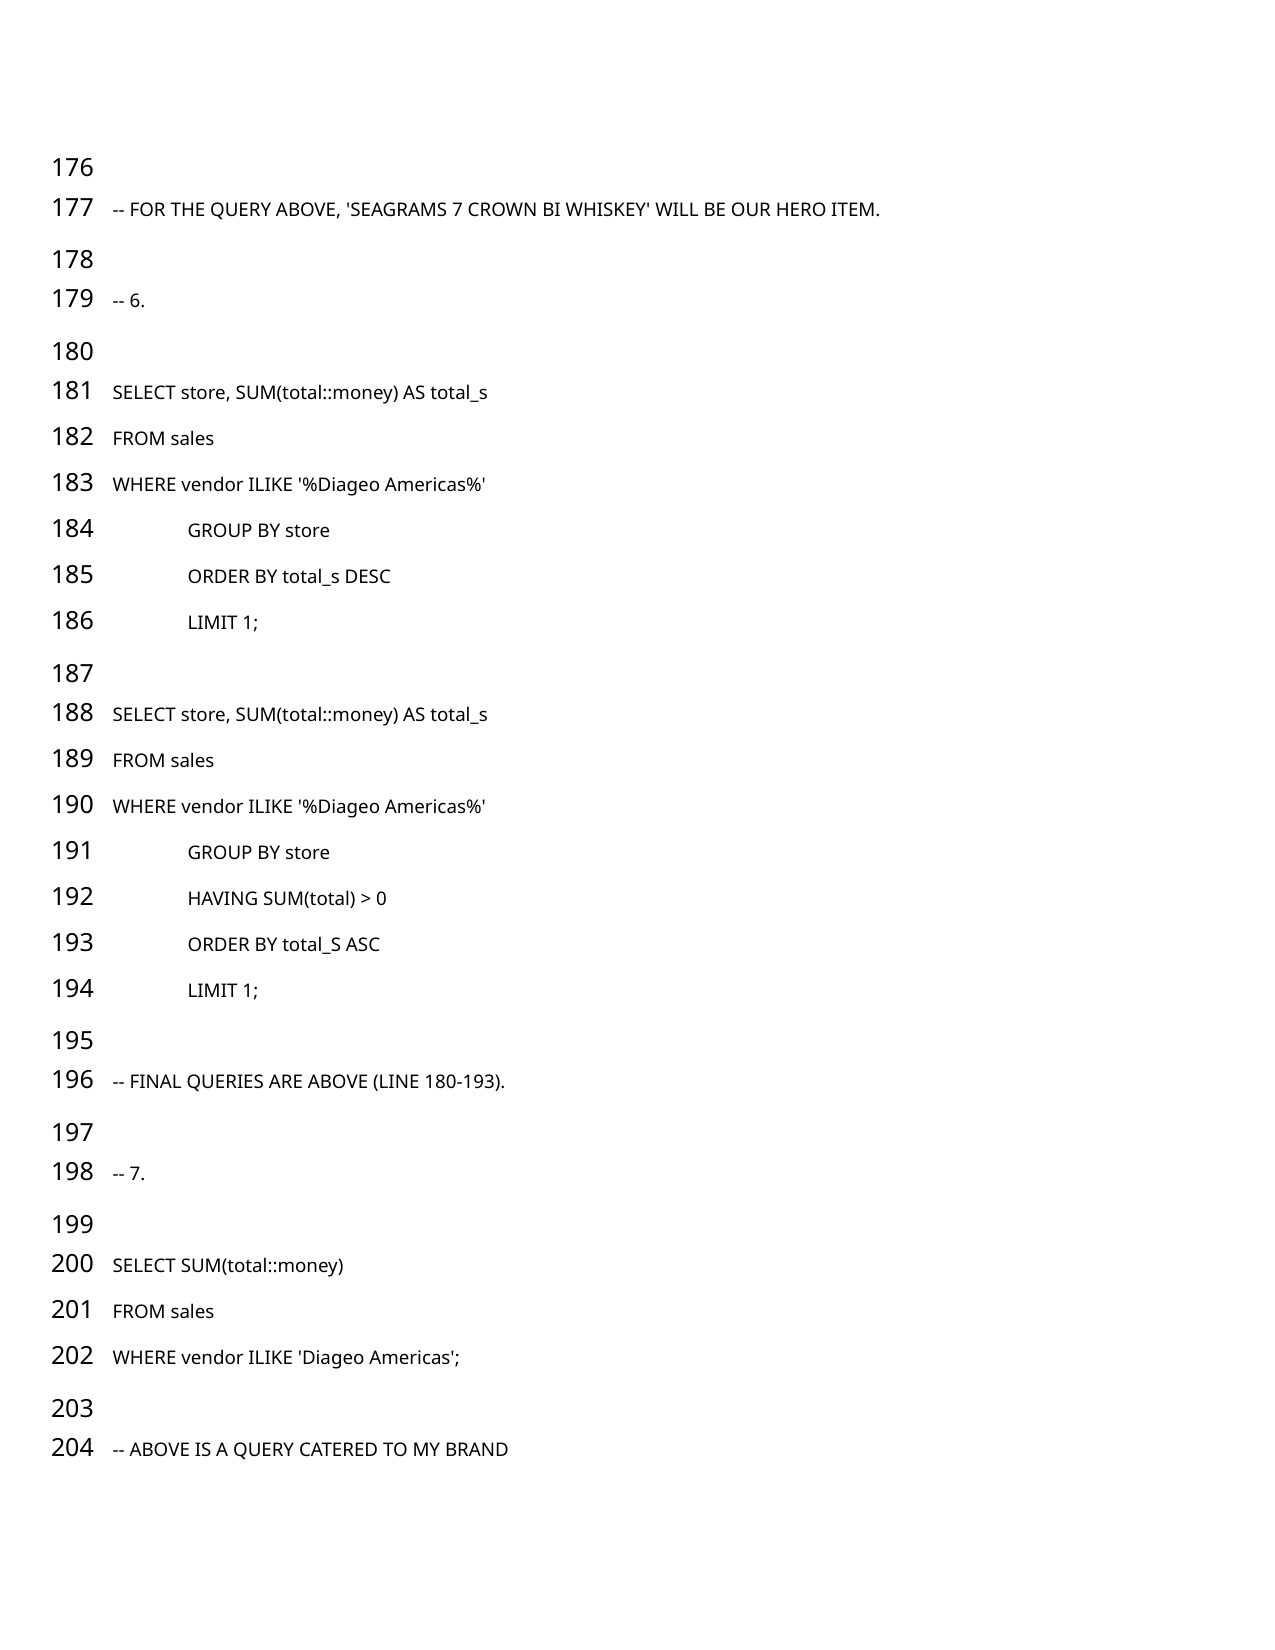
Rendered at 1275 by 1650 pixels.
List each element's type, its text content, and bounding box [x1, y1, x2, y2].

text -- 6. [112, 288, 1162, 313]
text LIMIT 1; [112, 977, 1162, 1002]
text FROM sales [112, 747, 1162, 773]
text SELECT store, SUM(total::money) AS total_s [112, 380, 1162, 405]
text SELECT store, SUM(total::money) AS total_s [112, 701, 1162, 727]
text -- FINAL QUERIES ARE ABOVE (LINE 180-193). [112, 1069, 1162, 1094]
text WHERE vendor ILIKE 'Diageo Americas'; [112, 1344, 1162, 1370]
text ORDER BY total_S ASC [112, 931, 1162, 956]
text -- 7. [112, 1161, 1162, 1186]
text GROUP BY store [112, 839, 1162, 864]
text WHERE vendor ILIKE '%Diageo Americas%' [112, 472, 1162, 497]
text -- FOR THE QUERY ABOVE, 'SEAGRAMS 7 CROWN BI WHISKEY' WILL BE OUR HERO ITEM. [112, 196, 1162, 221]
text ORDER BY total_s DESC [112, 563, 1162, 589]
text FROM sales [112, 1298, 1162, 1324]
text HAVING SUM(total) > 0 [112, 885, 1162, 911]
text WHERE vendor ILIKE '%Diageo Americas%' [112, 793, 1162, 819]
text LIMIT 1; [112, 609, 1162, 635]
text SELECT SUM(total::money) [112, 1252, 1162, 1278]
text FROM sales [112, 426, 1162, 451]
text -- ABOVE IS A QUERY CATERED TO MY BRAND [112, 1436, 1162, 1462]
text GROUP BY store [112, 517, 1162, 543]
